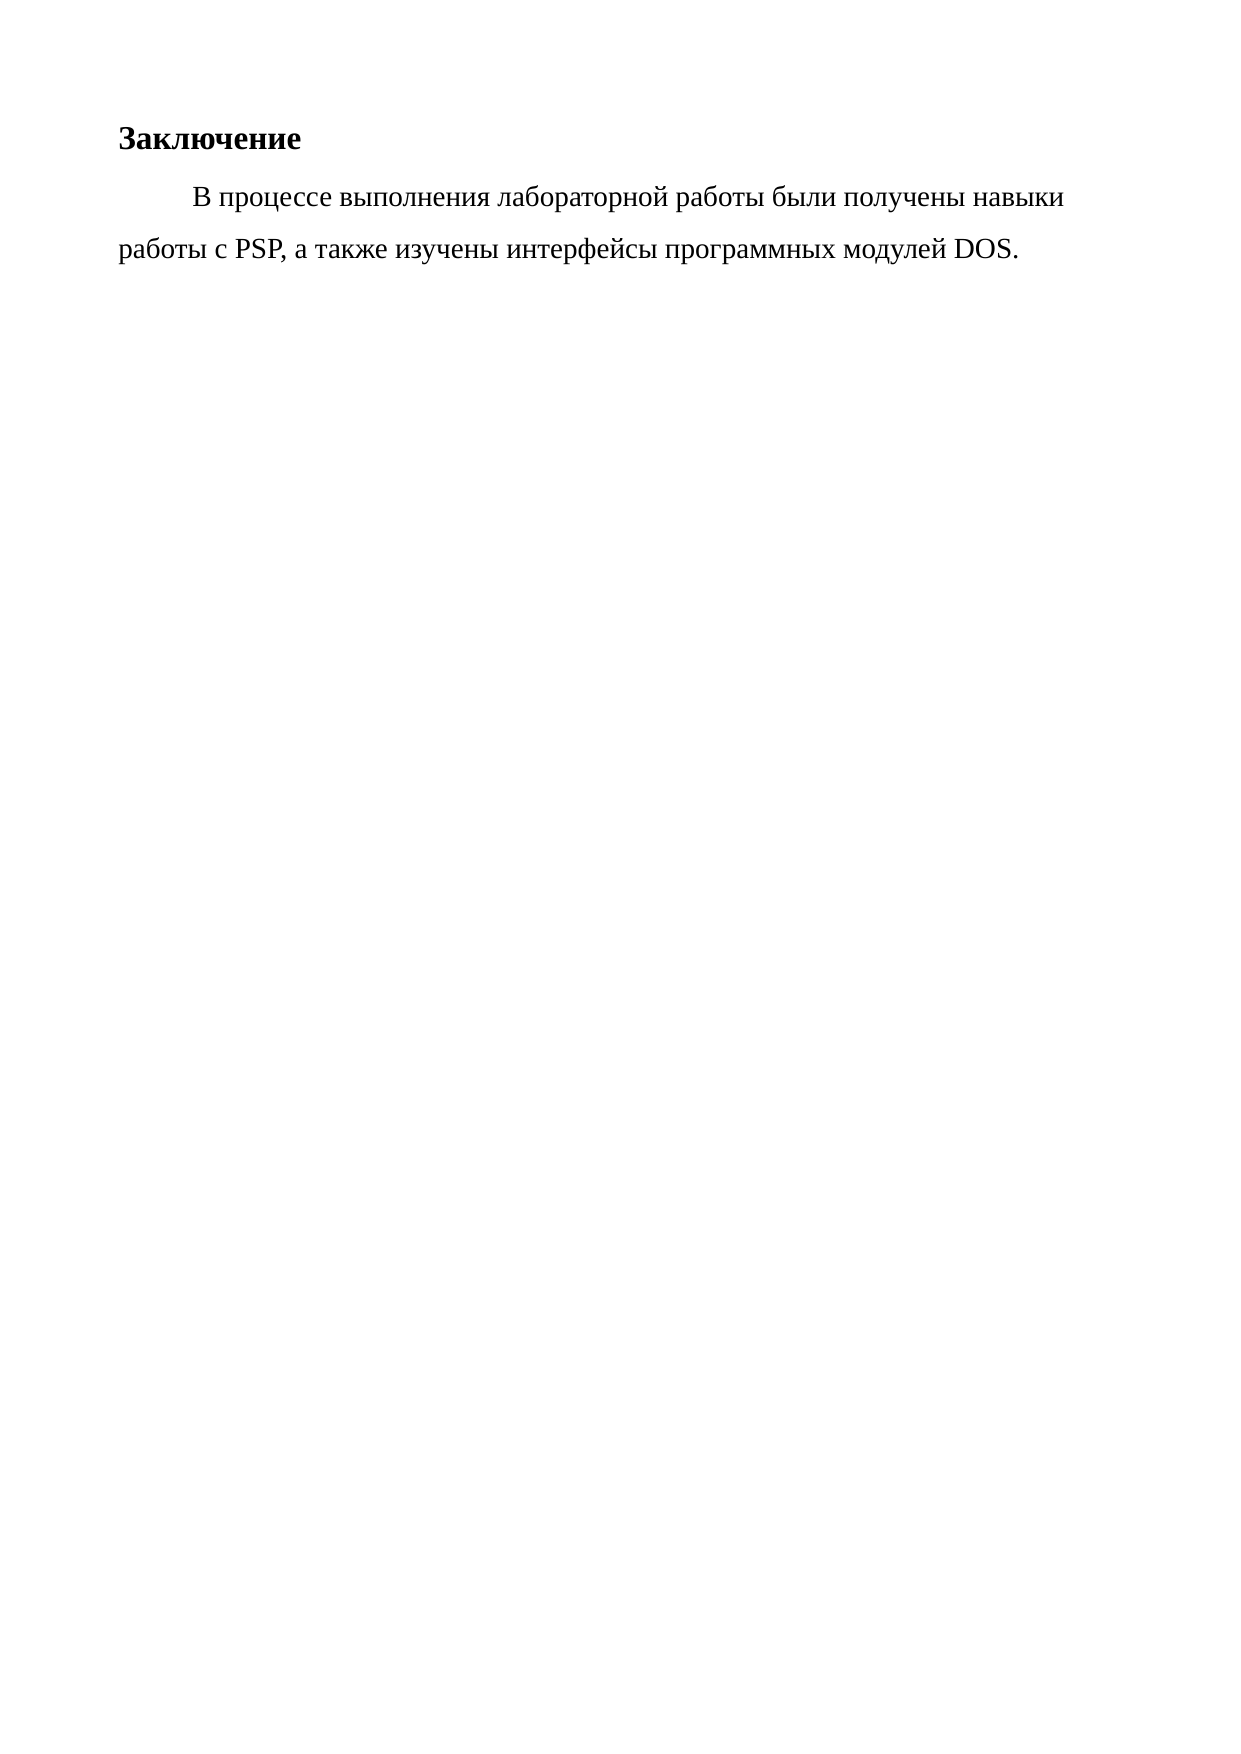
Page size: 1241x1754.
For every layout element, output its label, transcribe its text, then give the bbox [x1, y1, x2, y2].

text В процессе выполнения лабораторной работы были получены навыки работы с PSP, а также изучены интерфейсы программных модулей DOS. [118, 176, 1122, 264]
text Заключение [118, 118, 1122, 156]
